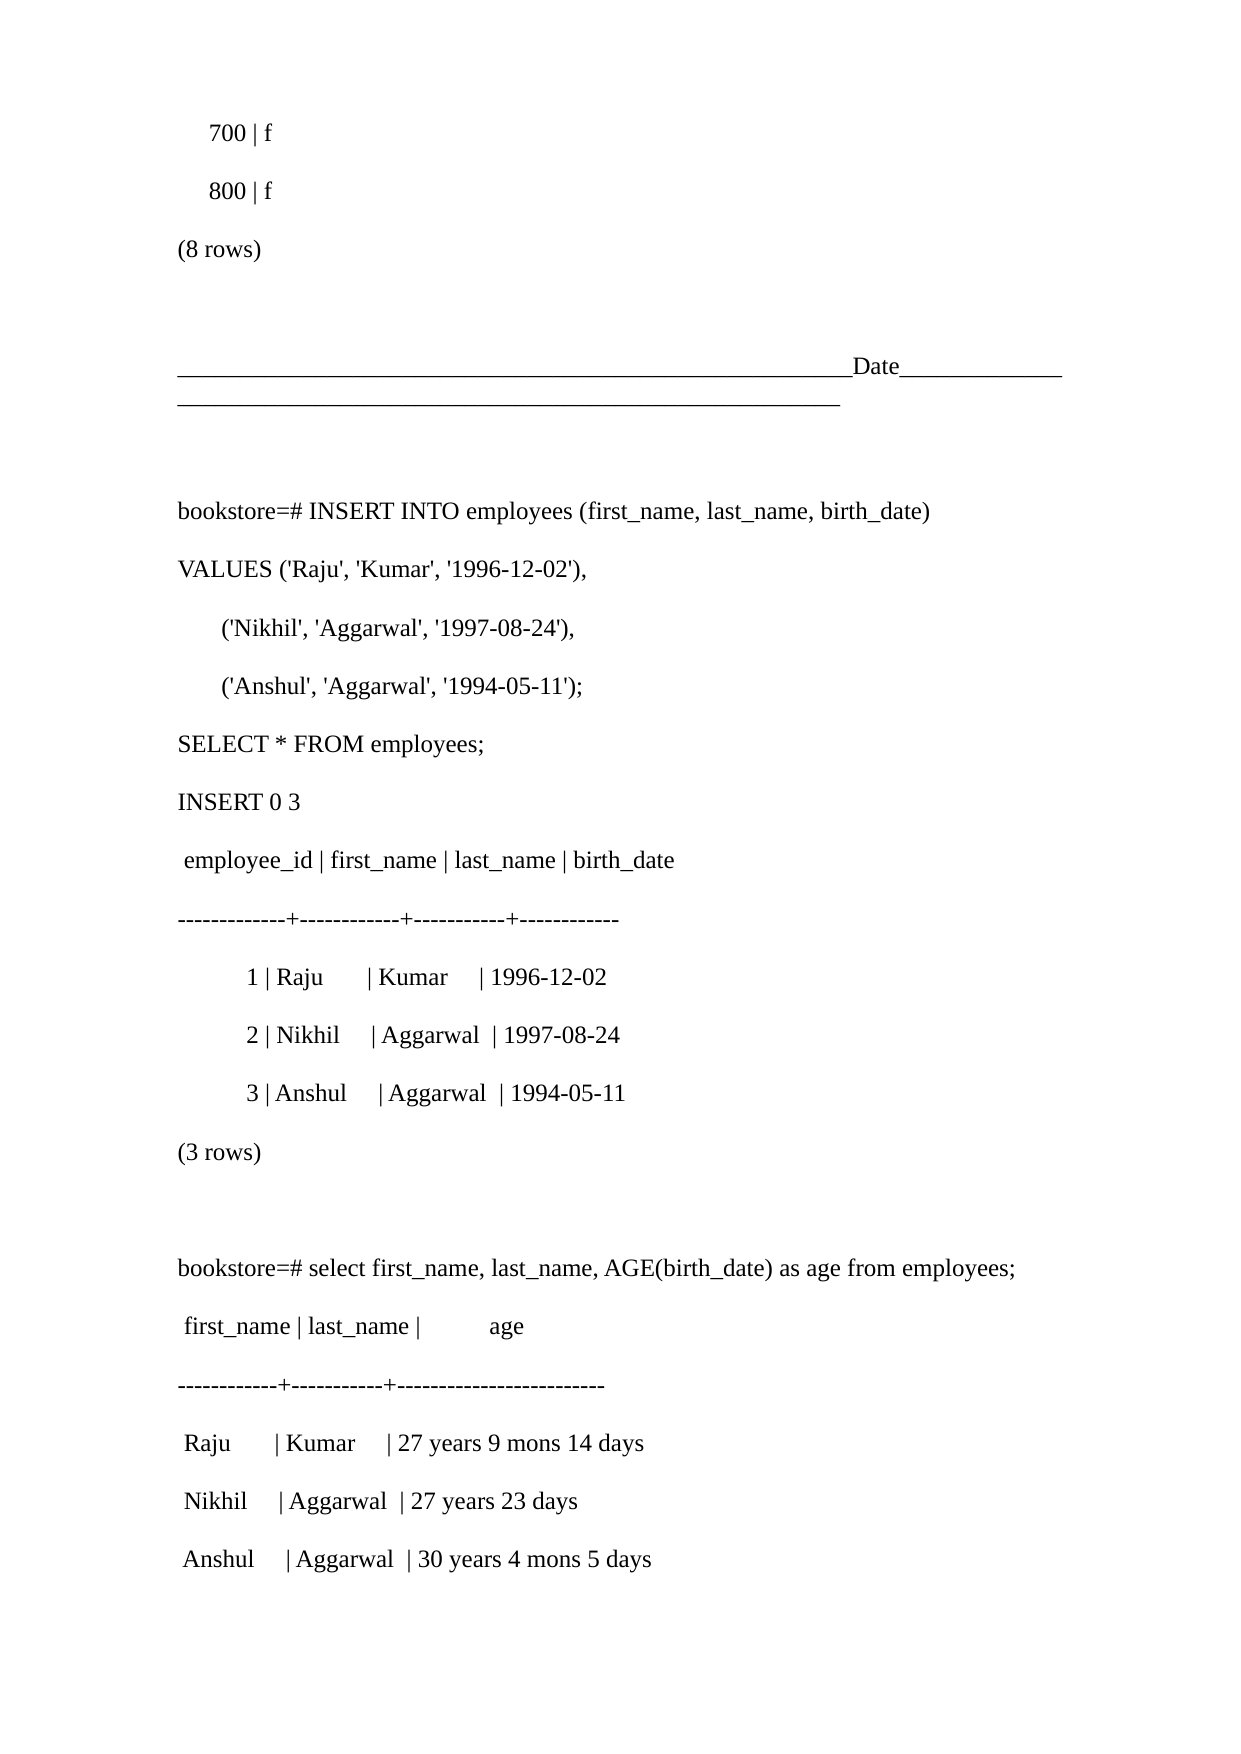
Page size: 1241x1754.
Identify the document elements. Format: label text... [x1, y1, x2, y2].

text ('Anshul', 'Aggarwal', '1994-05-11'); [177, 671, 1063, 700]
text ('Nikhil', 'Aggarwal', '1997-08-24'), [177, 613, 1063, 641]
text Anshul | Aggarwal | 30 years 4 mons 5 days [177, 1544, 1063, 1573]
text 700 | f [177, 118, 1063, 147]
text 800 | f [177, 176, 1063, 205]
text 2 | Nikhil | Aggarwal | 1997-08-24 [177, 1020, 1063, 1049]
text ______________________________________________________Date__________________________________________________________________ [177, 351, 1063, 408]
text 3 | Anshul | Aggarwal | 1994-05-11 [177, 1078, 1063, 1107]
text bookstore=# select first_name, last_name, AGE(birth_date) as age from employees; [177, 1253, 1063, 1282]
text SELECT * FROM employees; [177, 729, 1063, 758]
text (3 rows) [177, 1137, 1063, 1166]
text Raju | Kumar | 27 years 9 mons 14 days [177, 1428, 1063, 1457]
text employee_id | first_name | last_name | birth_date [177, 846, 1063, 874]
text INSERT 0 3 [177, 787, 1063, 816]
text (8 rows) [177, 234, 1063, 263]
text Nikhil | Aggarwal | 27 years 23 days [177, 1486, 1063, 1515]
text bookstore=# INSERT INTO employees (first_name, last_name, birth_date) [177, 496, 1063, 525]
text VALUES ('Raju', 'Kumar', '1996-12-02'), [177, 554, 1063, 583]
text 1 | Raju | Kumar | 1996-12-02 [177, 962, 1063, 991]
text first_name | last_name | age [177, 1311, 1063, 1340]
text ------------+-----------+------------------------- [177, 1370, 1063, 1398]
text -------------+------------+-----------+------------ [177, 904, 1063, 933]
